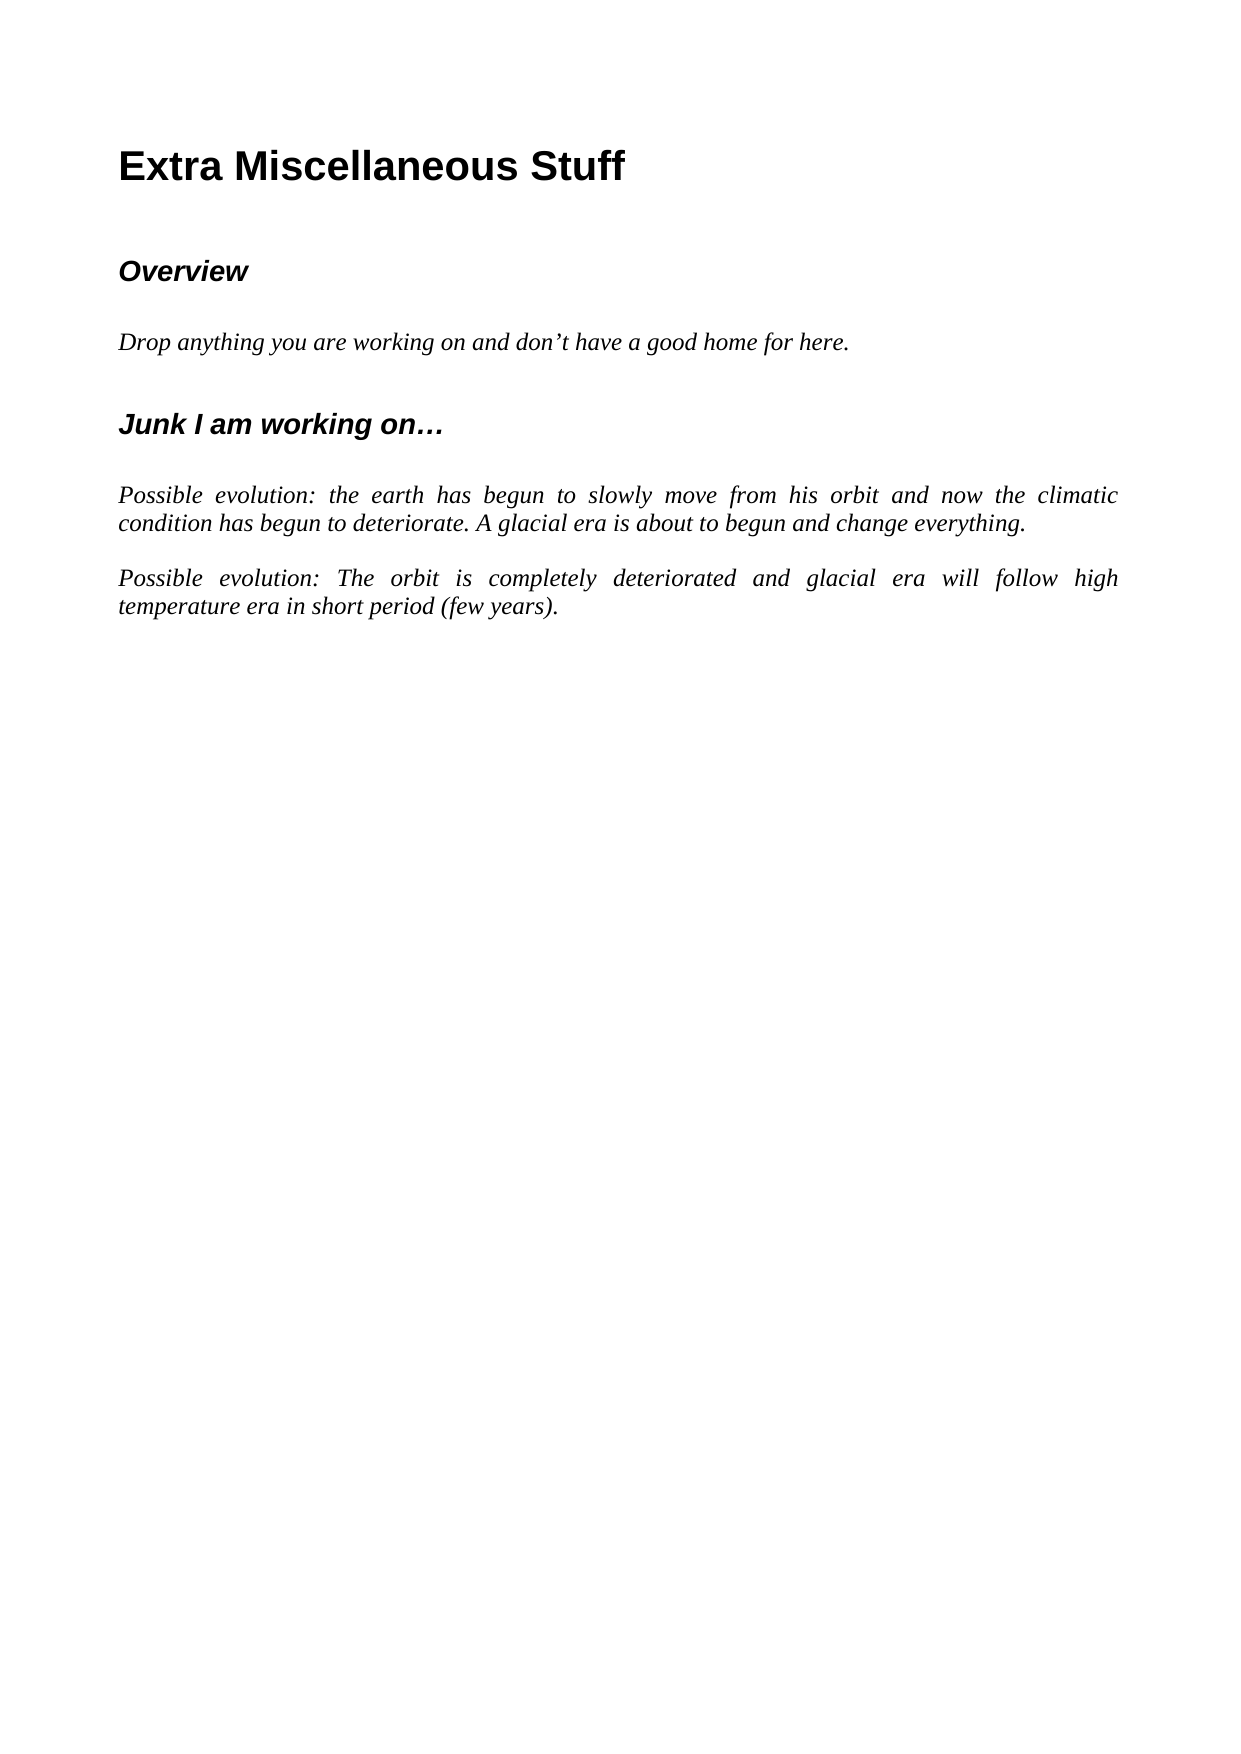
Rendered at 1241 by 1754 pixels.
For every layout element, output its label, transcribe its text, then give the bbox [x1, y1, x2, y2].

text Possible evolution: The orbit is completely deteriorated and glacial era will follow high temperature era in short period (few years). [118, 564, 1122, 619]
text Drop anything you are working on and don’t have a good home for here. [118, 328, 1122, 355]
subtitle Extra Miscellaneous Stuff [118, 143, 1122, 190]
subtitle Junk I am working on… [118, 408, 1122, 441]
subtitle Overview [118, 255, 1122, 287]
text Possible evolution: the earth has begun to slowly move from his orbit and now the climatic condition has begun to deteriorate. A glacial era is about to begun and change everything. [118, 481, 1122, 536]
